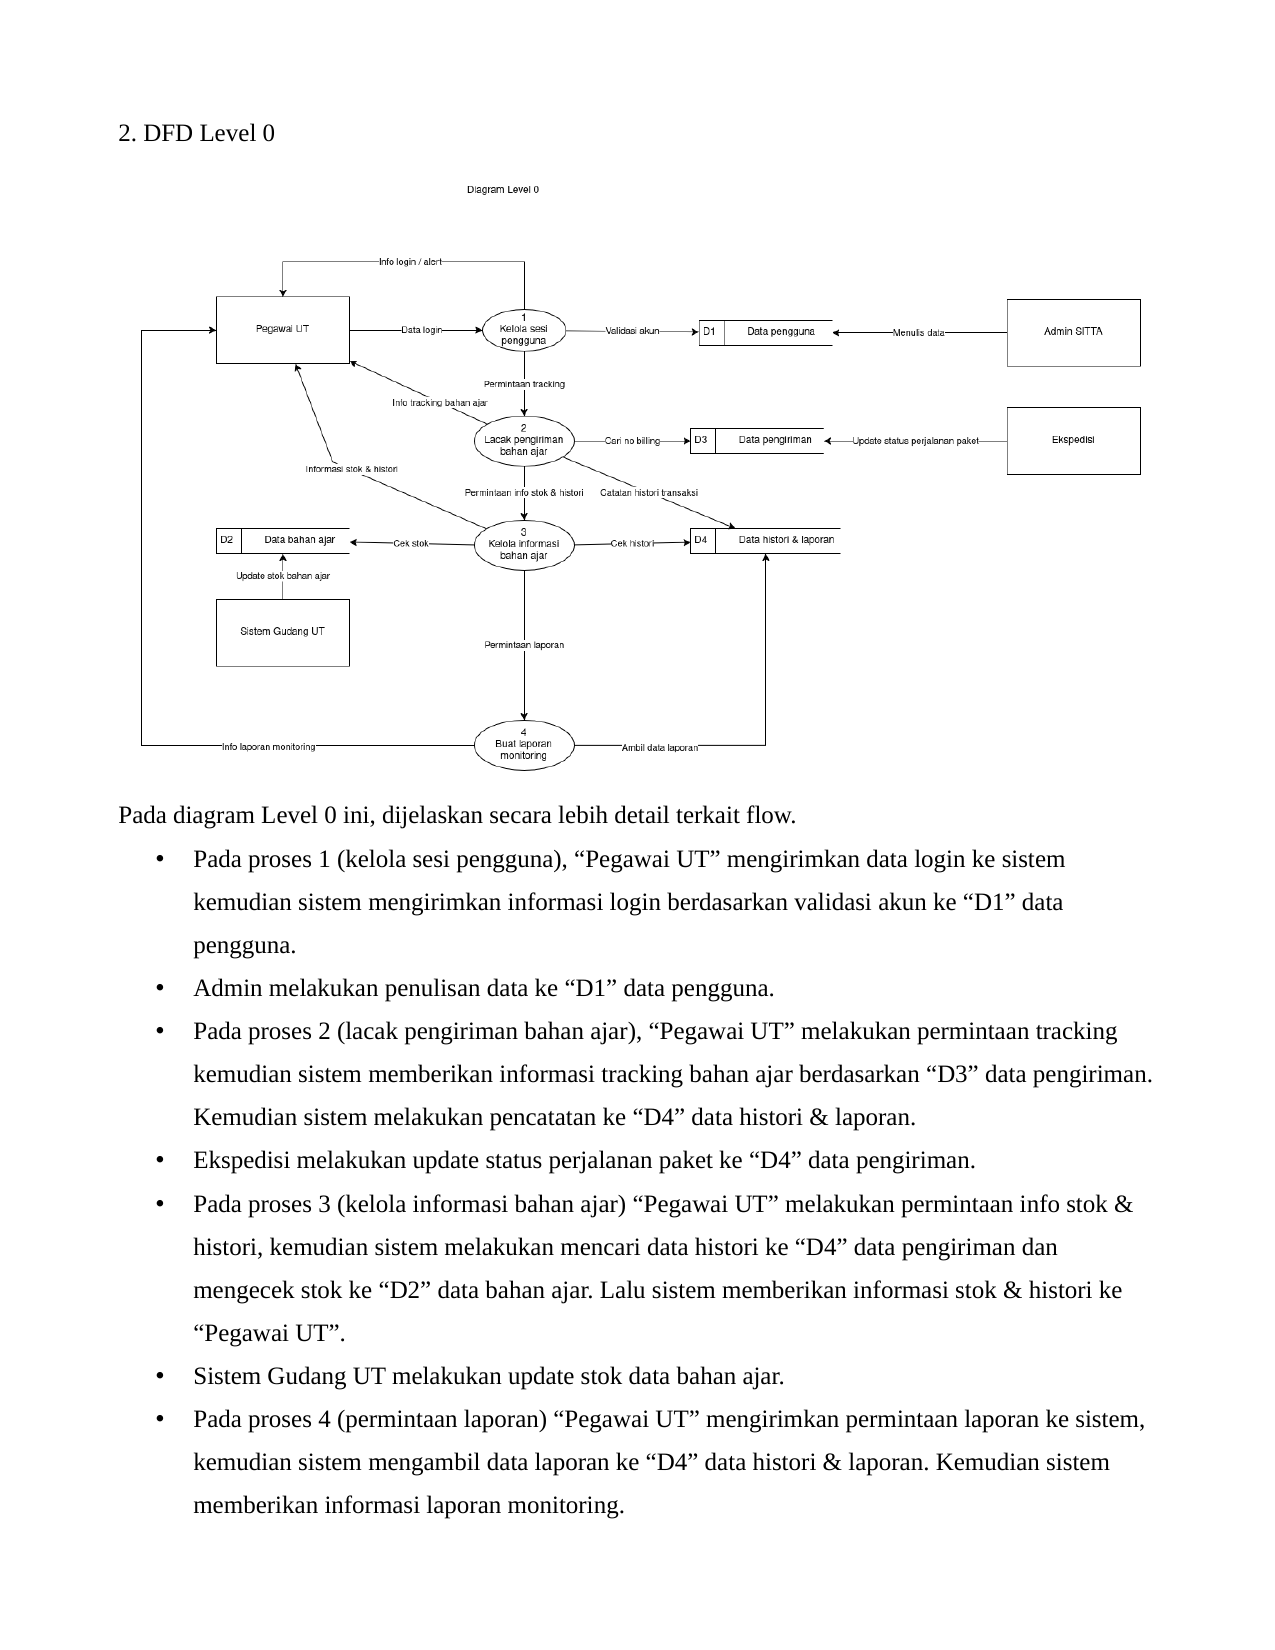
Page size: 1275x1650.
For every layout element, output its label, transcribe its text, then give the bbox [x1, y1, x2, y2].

list Ekspedisi melakukan update status perjalanan paket ke “D4” data pengiriman. [156, 1146, 1157, 1174]
list Pada proses 4 (permintaan laporan) “Pegawai UT” mengirimkan permintaan laporan ke sistem, kemudian sistem mengambil data laporan ke “D4” data histori & laporan. Kemudian sistem memberikan informasi laporan monitoring. [156, 1404, 1157, 1519]
list Sistem Gudang UT melakukan update stok data bahan ajar. [156, 1361, 1157, 1390]
list Pada proses 3 (kelola informasi bahan ajar) “Pegawai UT” melakukan permintaan info stok & histori, kemudian sistem melakukan mencari data histori ke “D4” data pengiriman dan mengecek stok ke “D2” data bahan ajar. Lalu sistem memberikan informasi stok & histori ke “Pegawai UT”. [156, 1189, 1157, 1347]
list Admin melakukan penulisan data ke “D1” data pengguna. [156, 973, 1157, 1002]
picture [118, 161, 1157, 787]
text 2. DFD Level 0 [118, 118, 1157, 147]
list Pada proses 1 (kelola sesi pengguna), “Pegawai UT” mengirimkan data login ke sistem kemudian sistem mengirimkan informasi login berdasarkan validasi akun ke “D1” data pengguna. [156, 844, 1157, 959]
list Pada proses 2 (lacak pengiriman bahan ajar), “Pegawai UT” melakukan permintaan tracking kemudian sistem memberikan informasi tracking bahan ajar berdasarkan “D3” data pengiriman. Kemudian sistem melakukan pencatatan ke “D4” data histori & laporan. [156, 1016, 1157, 1131]
text Pada diagram Level 0 ini, dijelaskan secara lebih detail terkait flow. [118, 801, 1157, 829]
